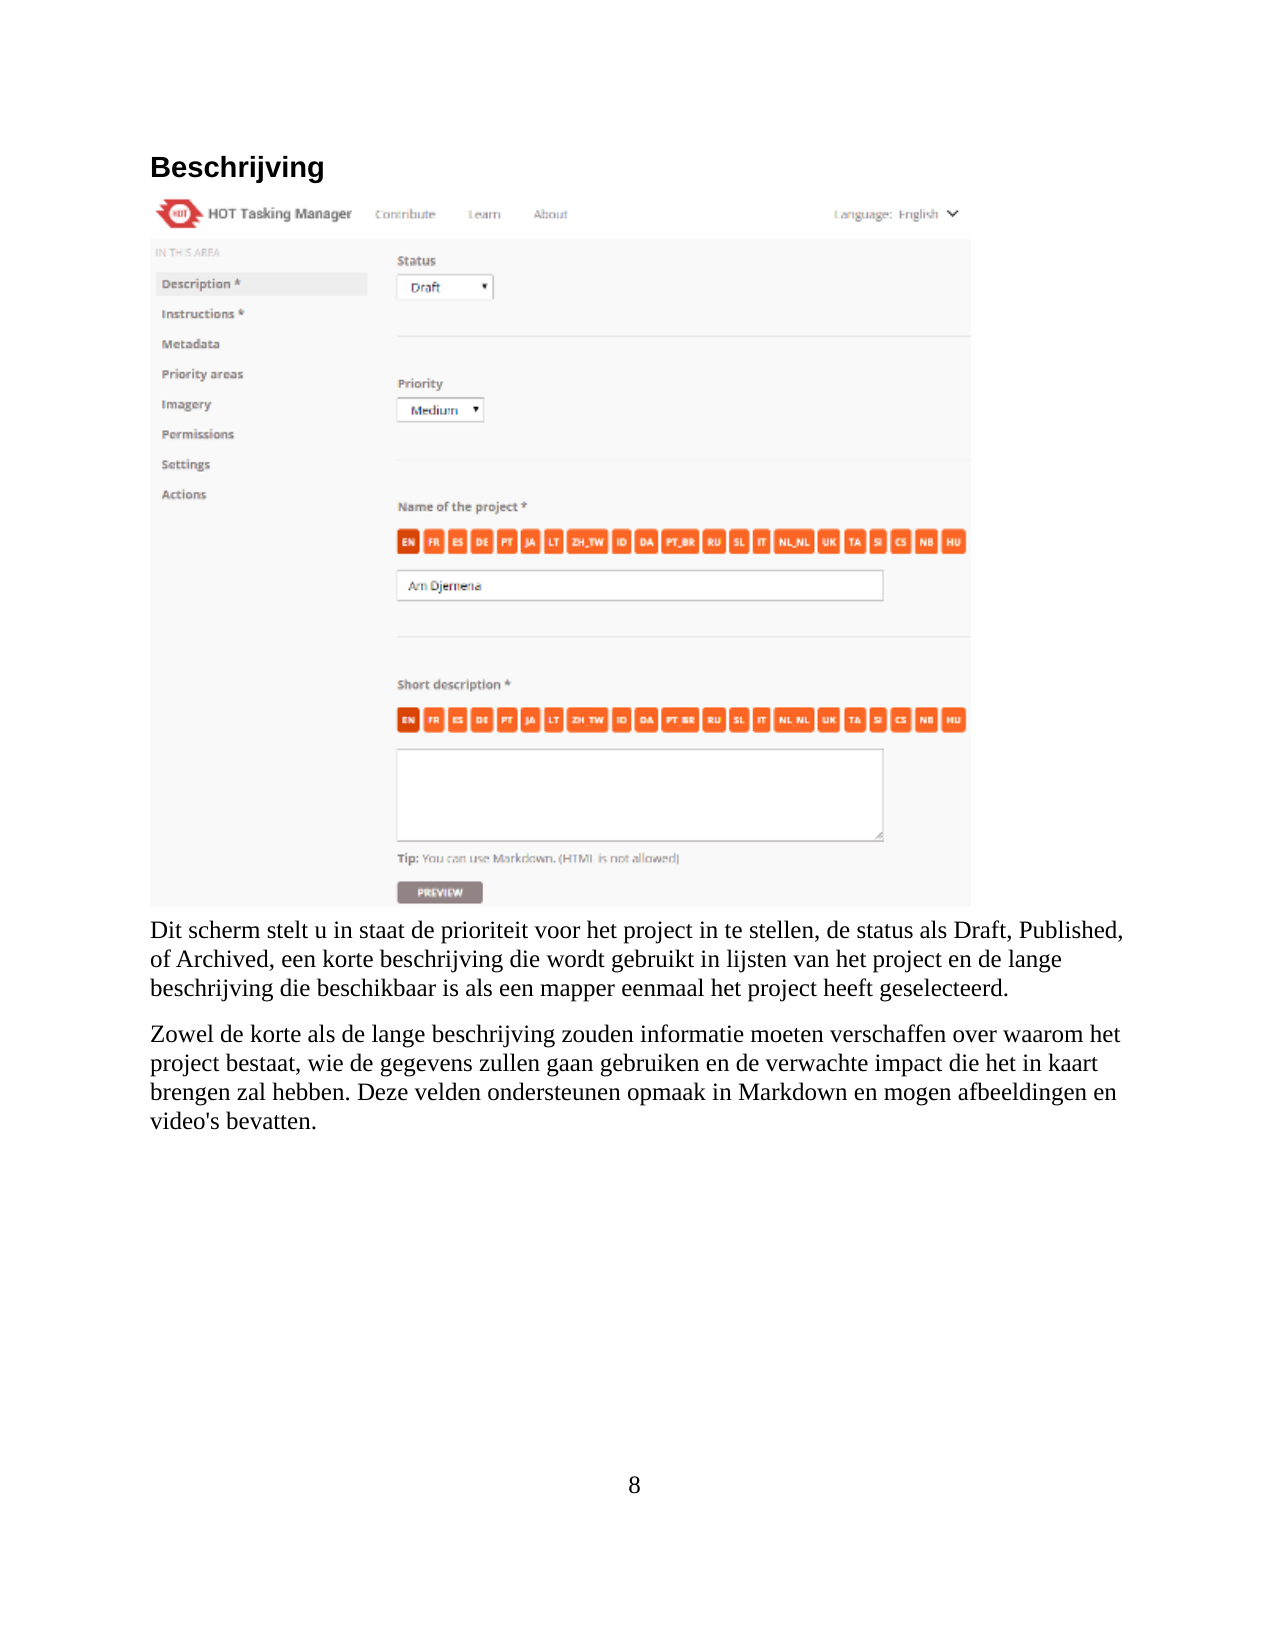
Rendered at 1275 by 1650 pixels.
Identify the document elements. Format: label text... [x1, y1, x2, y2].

text Dit scherm stelt u in staat de prioriteit voor het project in te stellen, de status als Draft, Published, of Archived, een korte beschrijving die wordt gebruikt in lijsten van het project en de lange beschrijving die beschikbaar is als een mapper eenmaal het project heeft geselecteerd. [150, 915, 1125, 1002]
text Zowel de korte als de lange beschrijving zouden informatie moeten verschaffen over waarom het project bestaat, wie de gegevens zullen gaan gebruiken en de verwachte impact die het in kaart brengen zal hebben. Deze velden ondersteunen opmaak in Markdown en mogen afbeeldingen en video's bevatten. [150, 1019, 1125, 1134]
picture [150, 196, 971, 907]
subtitle Beschrijving [150, 150, 1125, 183]
